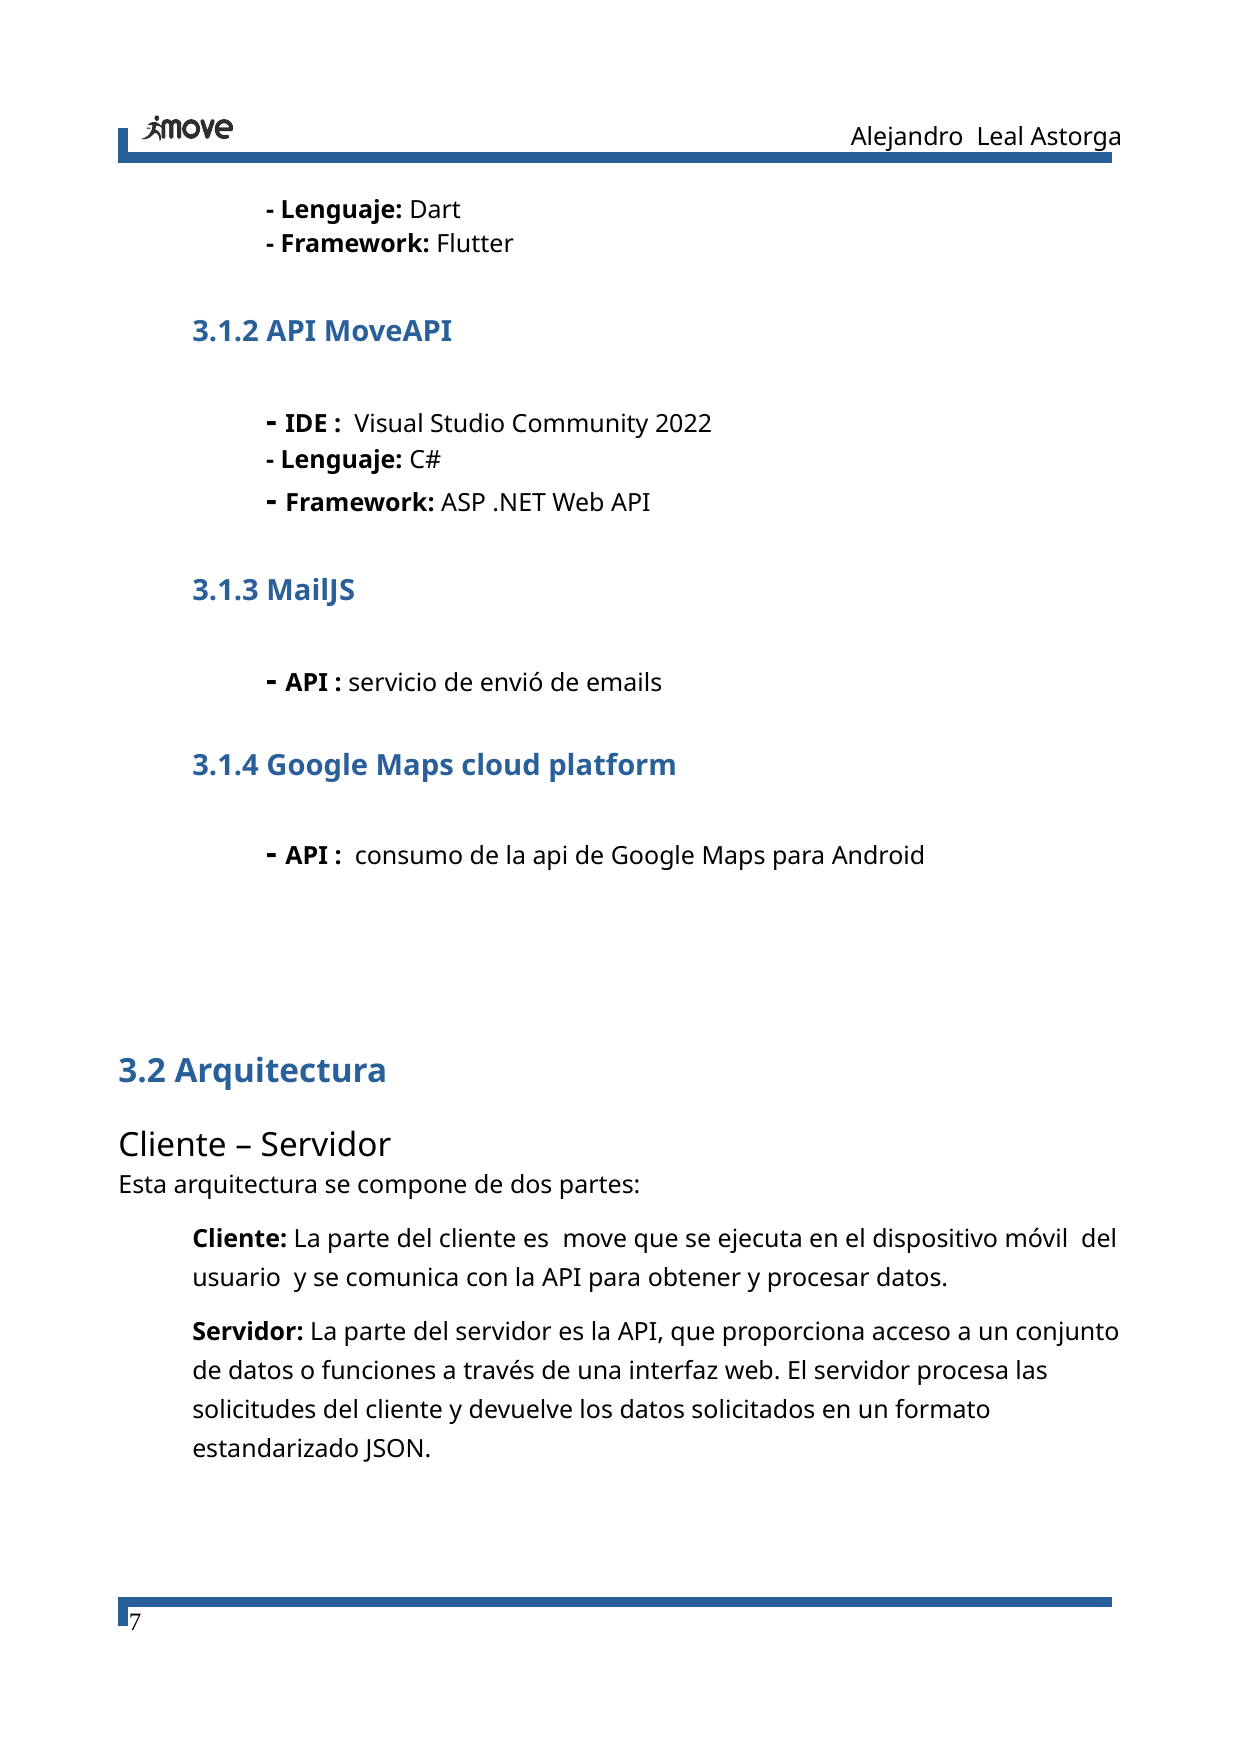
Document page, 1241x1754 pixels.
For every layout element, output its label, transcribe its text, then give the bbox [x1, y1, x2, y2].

list Cliente: La parte del cliente es move que se ejecuta en el dispositivo móvil del usuario y se comunica con la API para obtener y procesar datos. [162, 1220, 1122, 1293]
list Servidor: La parte del servidor es la API, que proporciona acceso a un conjunto de datos o funciones a través de una interfaz web. El servidor procesa las solicitudes del cliente y devuelve los datos solicitados en un formato estandarizado JSON. [162, 1313, 1122, 1465]
text 3.1.3 MailJS [118, 564, 1122, 610]
text - Framework: ASP .NET Web API [118, 476, 1122, 521]
text - Framework: Flutter [118, 226, 1122, 260]
text Esta arquitectura se compone de dos partes: [118, 1166, 1122, 1201]
text 3.1.2 API MoveAPI [118, 306, 1122, 351]
text - Lenguaje: Dart [118, 192, 1122, 226]
text 3.2 Arquitectura [118, 1047, 1122, 1092]
text - API : servicio de envió de emails [118, 655, 1122, 701]
text Cliente – Servidor [118, 1121, 1122, 1166]
text - API : consumo de la api de Google Maps para Android [118, 829, 1122, 874]
text 3.1.4 Google Maps cloud platform [118, 744, 1122, 783]
picture [140, 113, 234, 141]
text - Lenguaje: C# [118, 442, 1122, 476]
text - IDE : Visual Studio Community 2022 [118, 396, 1122, 442]
